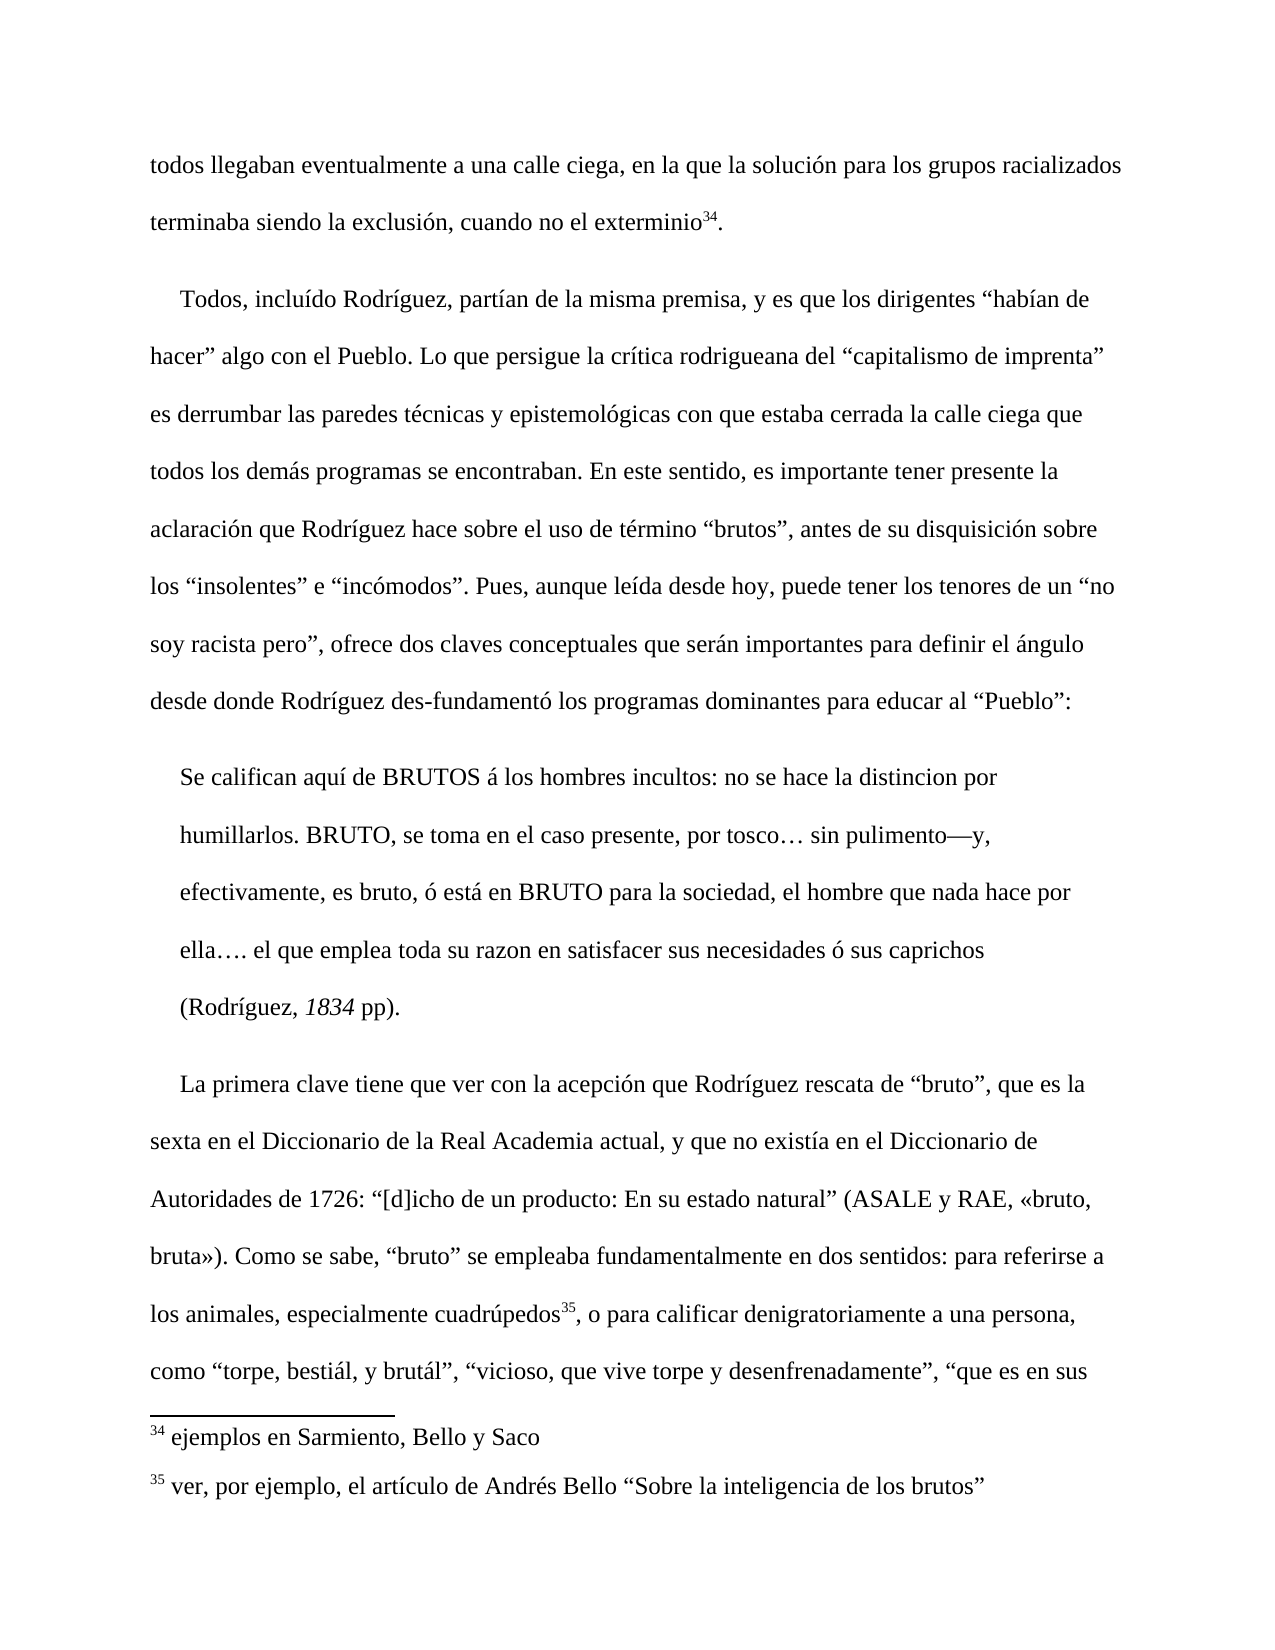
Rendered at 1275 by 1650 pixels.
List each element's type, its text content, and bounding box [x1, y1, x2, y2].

text La primera clave tiene que ver con la acepción que Rodríguez rescata de “bruto”, que es la sexta en el Diccionario de la Real Academia actual, y que no existía en el Diccionario de Autoridades de 1726: “[d]icho de un producto: En su estado natural” (ASALE y RAE, «bruto, bruta»). Como se sabe, “bruto” se empleaba fundamentalmente en dos sentidos: para referirse a los animales, especialmente cuadrúpedos, o para calificar denigratoriamente a una persona, como “torpe, bestiál, y brutál”, “vicioso, que vive torpe y desenfrenadamente”, “que es en sus [150, 1069, 1125, 1385]
text ejemplos en Sarmiento, Bello y Saco [150, 1422, 1125, 1450]
text ver, por ejemplo, el artículo de Andrés Bello “Sobre la inteligencia de los brutos” [150, 1471, 1125, 1500]
text Todos, incluído Rodríguez, partían de la misma premisa, y es que los dirigentes “habían de hacer” algo con el Pueblo. Lo que persigue la crítica rodrigueana del “capitalismo de imprenta” es derrumbar las paredes técnicas y epistemológicas con que estaba cerrada la calle ciega que todos los demás programas se encontraban. En este sentido, es importante tener presente la aclaración que Rodríguez hace sobre el uso de término “brutos”, antes de su disquisición sobre los “insolentes” e “incómodos”. Pues, aunque leída desde hoy, puede tener los tenores de un “no soy racista pero”, ofrece dos claves conceptuales que serán importantes para definir el ángulo desde donde Rodríguez des-fundamentó los programas dominantes para educar al “Pueblo”: [150, 284, 1125, 715]
text Se califican aquí de BRUTOS á los hombres incultos: no se hace la distincion por humillarlos. BRUTO, se toma en el caso presente, por tosco… sin pulimento—y, efectivamente, es bruto, ó está en BRUTO para la sociedad, el hombre que nada hace por ella…. el que emplea toda su razon en satisfacer sus necesidades ó sus caprichos (Rodríguez, 1834 pp). [179, 762, 1096, 1021]
text todos llegaban eventualmente a una calle ciega, en la que la solución para los grupos racializados terminaba siendo la exclusión, cuando no el exterminio. [150, 150, 1125, 236]
